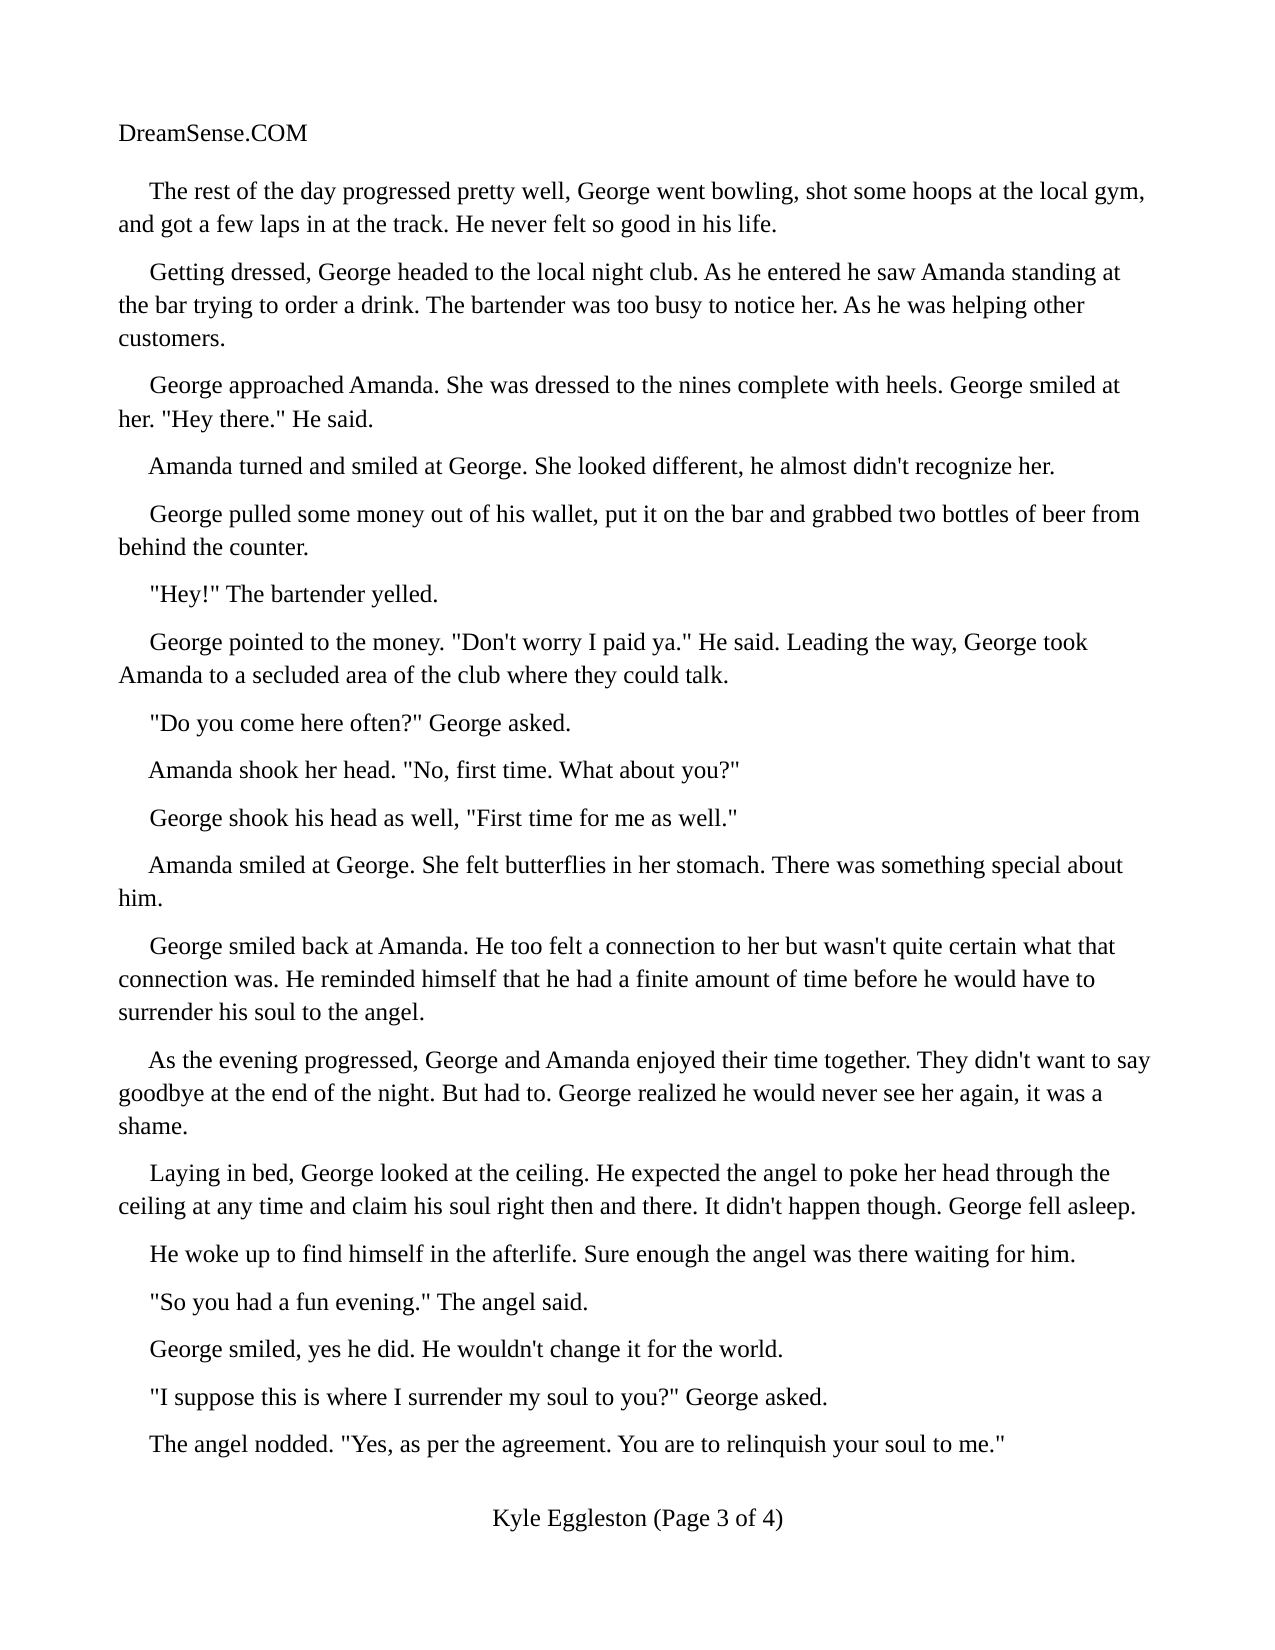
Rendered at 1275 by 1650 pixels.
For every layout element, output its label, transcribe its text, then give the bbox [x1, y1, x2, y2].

text George smiled, yes he did. He wouldn't change it for the world. [118, 1334, 1157, 1363]
text He woke up to find himself in the afterlife. Sure enough the angel was there waiting for him. [118, 1239, 1157, 1268]
text Amanda smiled at George. She felt butterflies in her stomach. There was something special about him. [118, 851, 1157, 912]
text George pointed to the money. "Don't worry I paid ya." He said. Leading the way, George took Amanda to a secluded area of the club where they could talk. [118, 627, 1157, 689]
text "I suppose this is where I surrender my soul to you?" George asked. [118, 1382, 1157, 1411]
text Amanda turned and smiled at George. She looked different, he almost didn't recognize her. [118, 451, 1157, 480]
text George shook his head as well, "First time for me as well." [118, 803, 1157, 832]
text Amanda shook her head. "No, first time. What about you?" [118, 755, 1157, 784]
text Getting dressed, George headed to the local night club. As he entered he saw Amanda standing at the bar trying to order a drink. The bartender was too busy to notice her. As he was helping other customers. [118, 257, 1157, 352]
text "Hey!" The bartender yelled. [118, 579, 1157, 608]
text "Do you come here often?" George asked. [118, 708, 1157, 736]
text As the evening progressed, George and Amanda enjoyed their time together. They didn't want to say goodbye at the end of the night. But had to. George realized he would never see her again, it was a shame. [118, 1045, 1157, 1139]
text The angel nodded. "Yes, as per the agreement. You are to relinquish your soul to me." [118, 1429, 1157, 1458]
text Laying in bed, George looked at the ceiling. He expected the angel to poke her head through the ceiling at any time and claim his soul right then and there. It didn't happen though. George fell asleep. [118, 1158, 1157, 1220]
text George approached Amanda. She was dressed to the nines complete with heels. George smiled at her. "Hey there." He said. [118, 371, 1157, 432]
text The rest of the day progressed pretty well, George went bowling, shot some hoops at the local gym, and got a few laps in at the track. He never felt so good in his life. [118, 176, 1157, 238]
text George pulled some money out of his wallet, put it on the bar and grabbed two bottles of beer from behind the counter. [118, 499, 1157, 561]
text "So you had a fun evening." The angel said. [118, 1287, 1157, 1315]
text George smiled back at Amanda. He too felt a connection to her but wasn't quite certain what that connection was. He reminded himself that he had a finite amount of time before he would have to surrender his soul to the angel. [118, 931, 1157, 1026]
